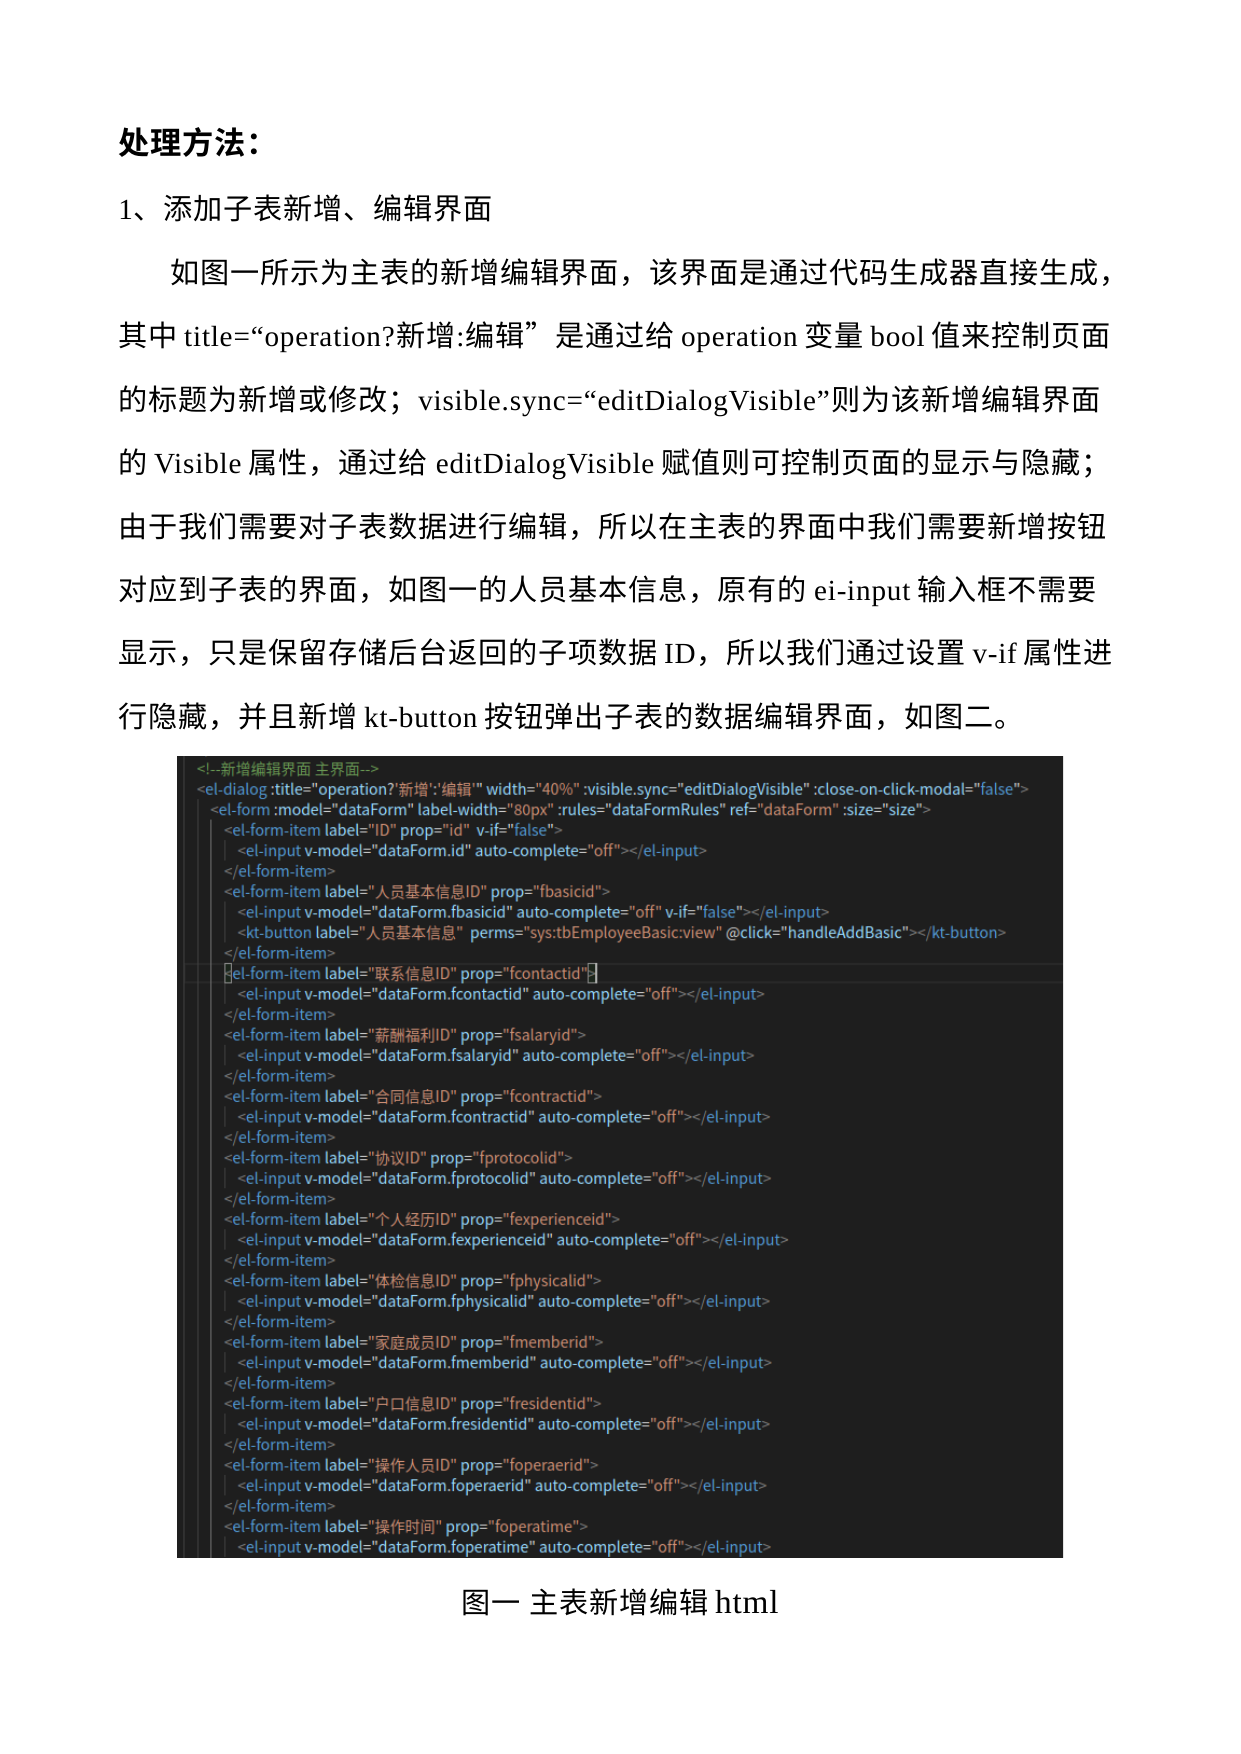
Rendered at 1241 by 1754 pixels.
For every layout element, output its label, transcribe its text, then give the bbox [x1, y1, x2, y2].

text 处理方法： [118, 118, 1122, 163]
text 如图一所示为主表的新增编辑界面，该界面是通过代码生成器直接生成，其中title=“operation?新增:编辑”是通过给operation变量bool值来控制页面的标题为新增或修改；visible.sync=“editDialogVisible”则为该新增编辑界面的Visible属性，通过给 editDialogVisible赋值则可控制页面的显示与隐藏；由于我们需要对子表数据进行编辑，所以在主表的界面中我们需要新增按钮对应到子表的界面，如图一的人员基本信息，原有的ei-input输入框不需要显示，只是保留存储后台返回的子项数据ID，所以我们通过设置v-if属性进行隐藏，并且新增kt-button按钮弹出子表的数据编辑界面，如图二。 [118, 249, 1122, 736]
picture [177, 756, 1064, 1558]
text 1、添加子表新增、编辑界面 [118, 186, 1122, 228]
text 图一 主表新增编辑html [118, 757, 1122, 1621]
